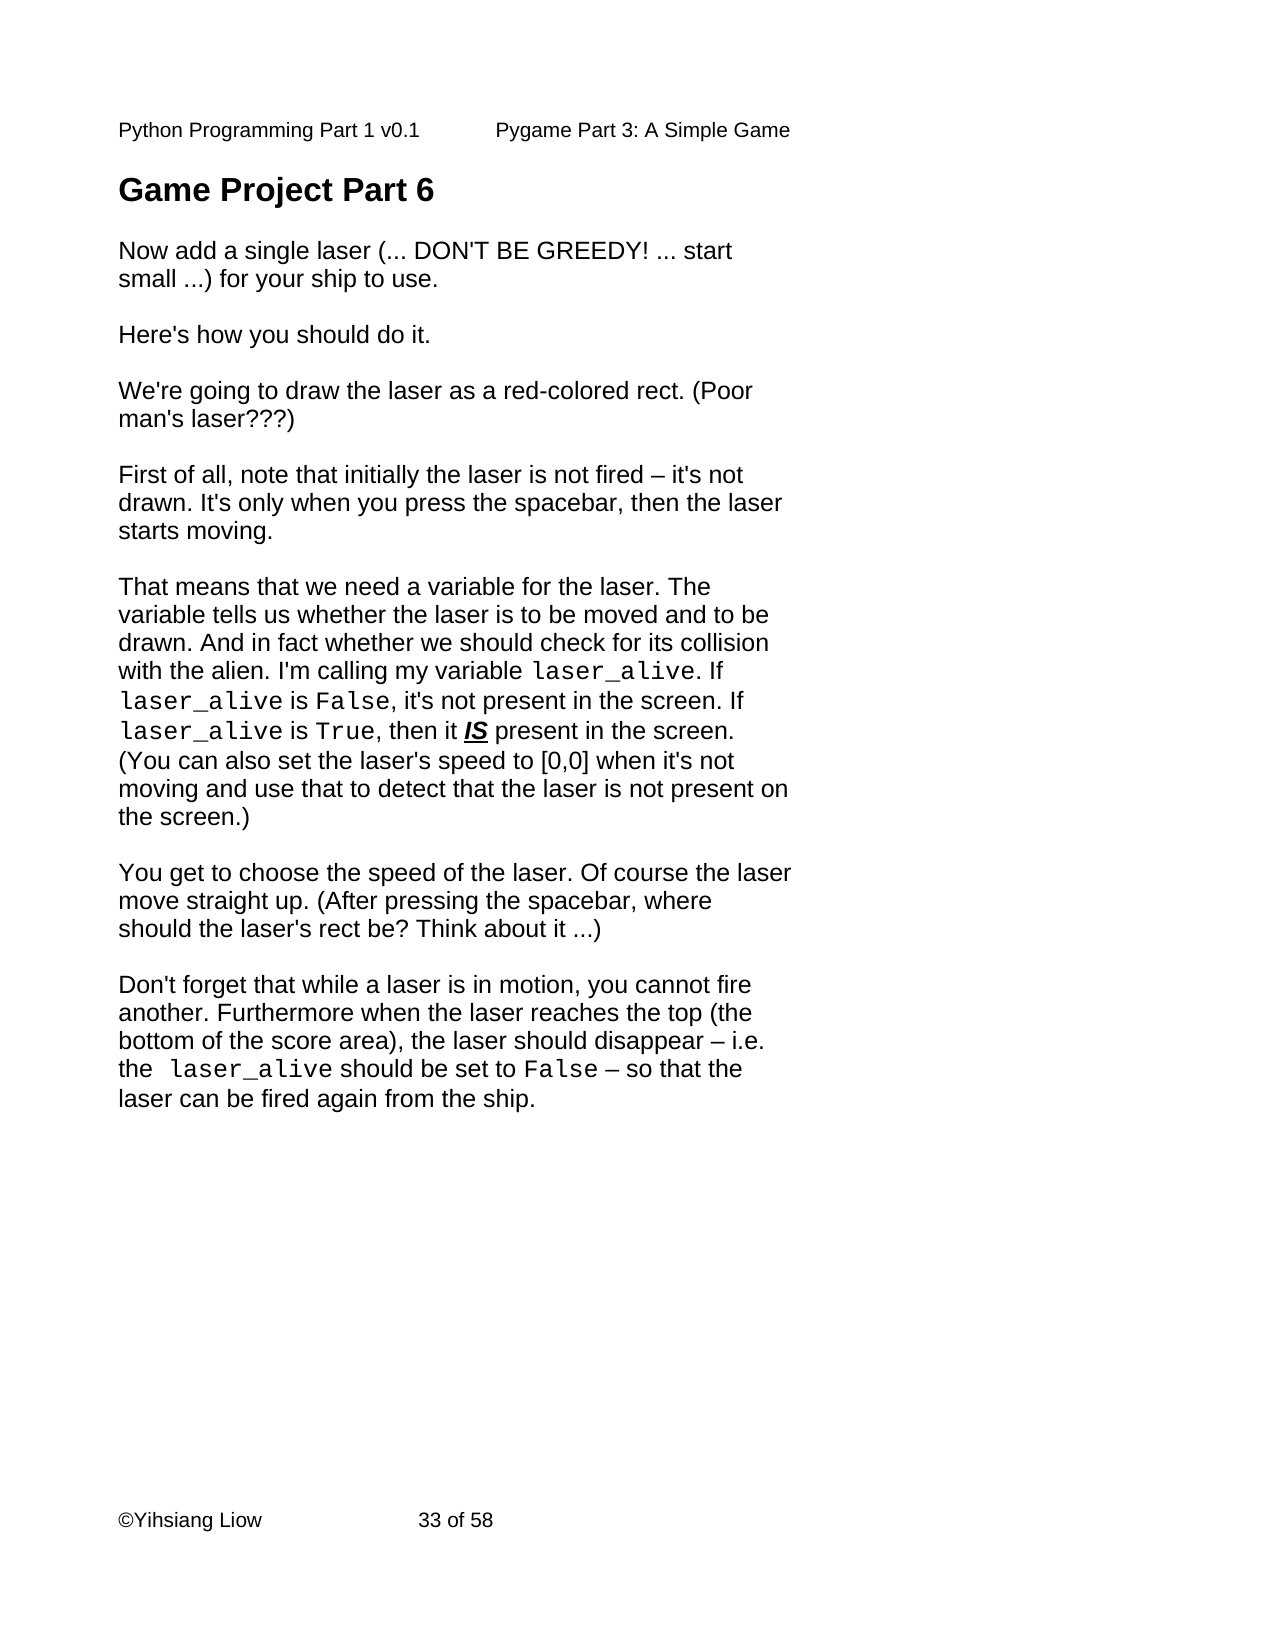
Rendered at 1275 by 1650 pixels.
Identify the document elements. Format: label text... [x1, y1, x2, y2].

text Don't forget that while a laser is in motion, you cannot fire another. Furthermore when the laser reaches the top (the bottom of the score area), the laser should disappear – i.e. the laser_alive should be set to False – so that the laser can be fired again from the ship. [118, 971, 793, 1113]
text Game Project Part 6 [118, 171, 793, 208]
text Here's how you should do it. [118, 321, 793, 348]
text That means that we need a variable for the laser. The variable tells us whether the laser is to be moved and to be drawn. And in fact whether we should check for its collision with the alien. I'm calling my variable laser_alive. If laser_alive is False, it's not present in the screen. If laser_alive is True, then it IS present in the screen. (You can also set the laser's speed to [0,0] when it's not moving and use that to detect that the laser is not present on the screen.) [118, 573, 793, 831]
text We're going to draw the laser as a red-colored rect. (Poor man's laser???) [118, 377, 793, 433]
text You get to choose the speed of the laser. Of course the laser move straight up. (After pressing the spacebar, where should the laser's rect be? Think about it ...) [118, 859, 793, 943]
text First of all, note that initially the laser is not fired – it's not drawn. It's only when you press the spacebar, then the laser starts moving. [118, 461, 793, 545]
text Now add a single laser (... DON'T BE GREEDY! ... start small ...) for your ship to use. [118, 236, 793, 292]
